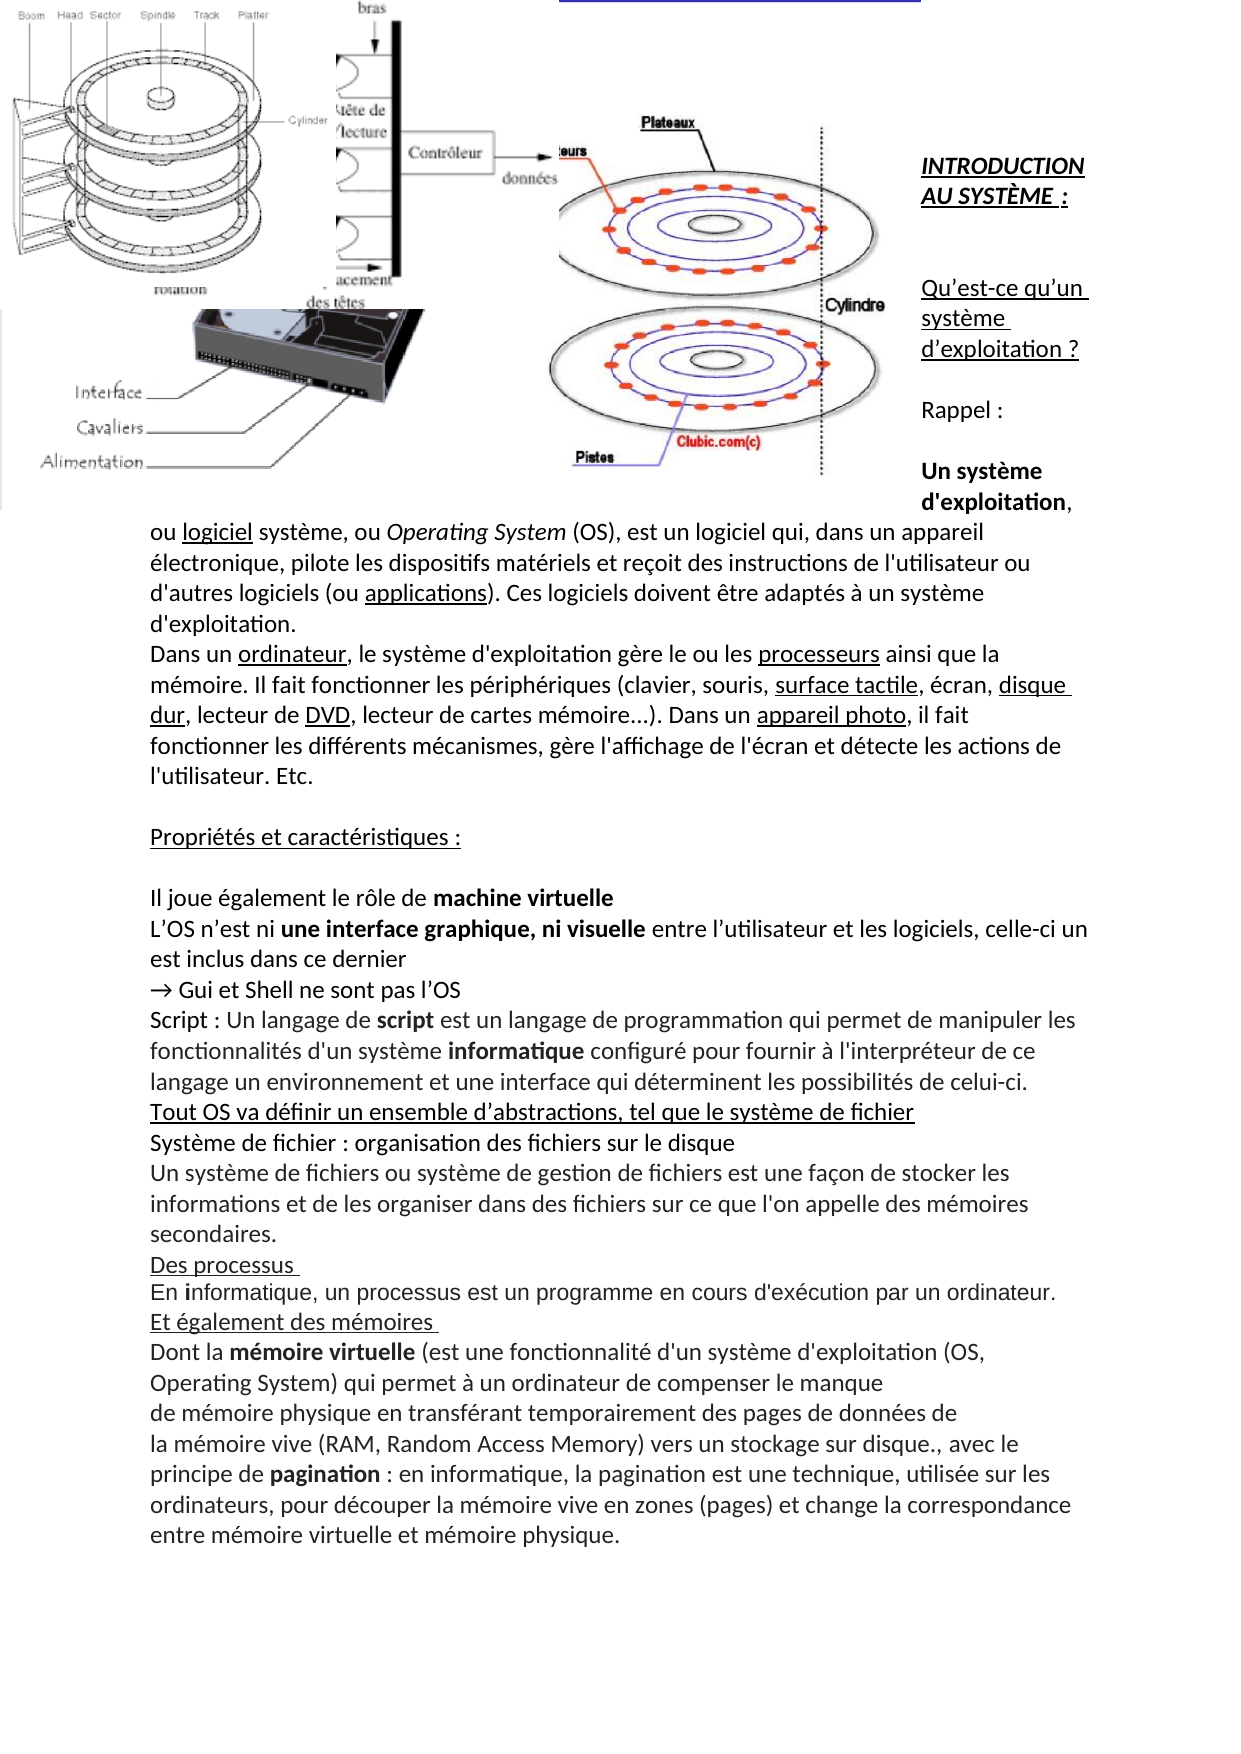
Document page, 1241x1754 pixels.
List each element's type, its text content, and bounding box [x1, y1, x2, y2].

text Dans un ordinateur, le système d'exploitation gère le ou les processeurs ainsi que la mémoire. Il fait fonctionner les périphériques (clavier, souris, surface tactile, écran, disque dur, lecteur de DVD, lecteur de cartes mémoire...). Dans un appareil photo, il fait fonctionner les différents mécanismes, gère l'affichage de l'écran et détecte les actions de l'utilisateur. Etc. [150, 638, 1090, 791]
text Tout OS va définir un ensemble d’abstractions, tel que le système de fichier [150, 1096, 1090, 1127]
text Un système d'exploitation, ou logiciel système, ou Operating System (OS), est un logiciel qui, dans un appareil électronique, pilote les dispositifs matériels et reçoit des instructions de l'utilisateur ou d'autres logiciels (ou applications). Ces logiciels doivent être adaptés à un système d'exploitation. [150, 455, 1090, 638]
text Rappel : [921, 394, 1090, 425]
text Script : Un langage de script est un langage de programmation qui permet de manipuler les fonctionnalités d'un système informatique configuré pour fournir à l'interpréteur de ce langage un environnement et une interface qui déterminent les possibilités de celui-ci. [150, 1004, 1090, 1096]
text Il joue également le rôle de machine virtuelle [150, 882, 1090, 913]
text Dont la mémoire virtuelle (est une fonctionnalité d'un système d'exploitation (OS, Operating System) qui permet à un ordinateur de compenser le manque de mémoire physique en transférant temporairement des pages de données de la mémoire vive (RAM, Random Access Memory) vers un stockage sur disque., avec le principe de pagination : en informatique, la pagination est une technique, utilisée sur les ordinateurs, pour découper la mémoire vive en zones (pages) et change la correspondance entre mémoire virtuelle et mémoire physique. [150, 1336, 1090, 1550]
picture [0, 0, 921, 510]
text Qu’est-ce qu’un système d’exploitation ? [921, 272, 1090, 364]
text INTRODUCTION AU SYSTÈME : [921, 150, 1090, 211]
text L’OS n’est ni une interface graphique, ni visuelle entre l’utilisateur et les logiciels, celle-ci un est inclus dans ce dernier [150, 913, 1090, 974]
text Des processus [150, 1249, 1090, 1279]
text En informatique, un processus est un programme en cours d'exécution par un ordinateur. [150, 1279, 1090, 1306]
text Propriétés et caractéristiques : [150, 821, 1090, 852]
text Système de fichier : organisation des fichiers sur le disque [150, 1127, 1090, 1157]
text Et également des mémoires [150, 1306, 1090, 1336]
text → Gui et Shell ne sont pas l’OS [150, 974, 1090, 1004]
text Un système de fichiers ou système de gestion de fichiers est une façon de stocker les informations et de les organiser dans des fichiers sur ce que l'on appelle des mémoires secondaires. [150, 1157, 1090, 1249]
